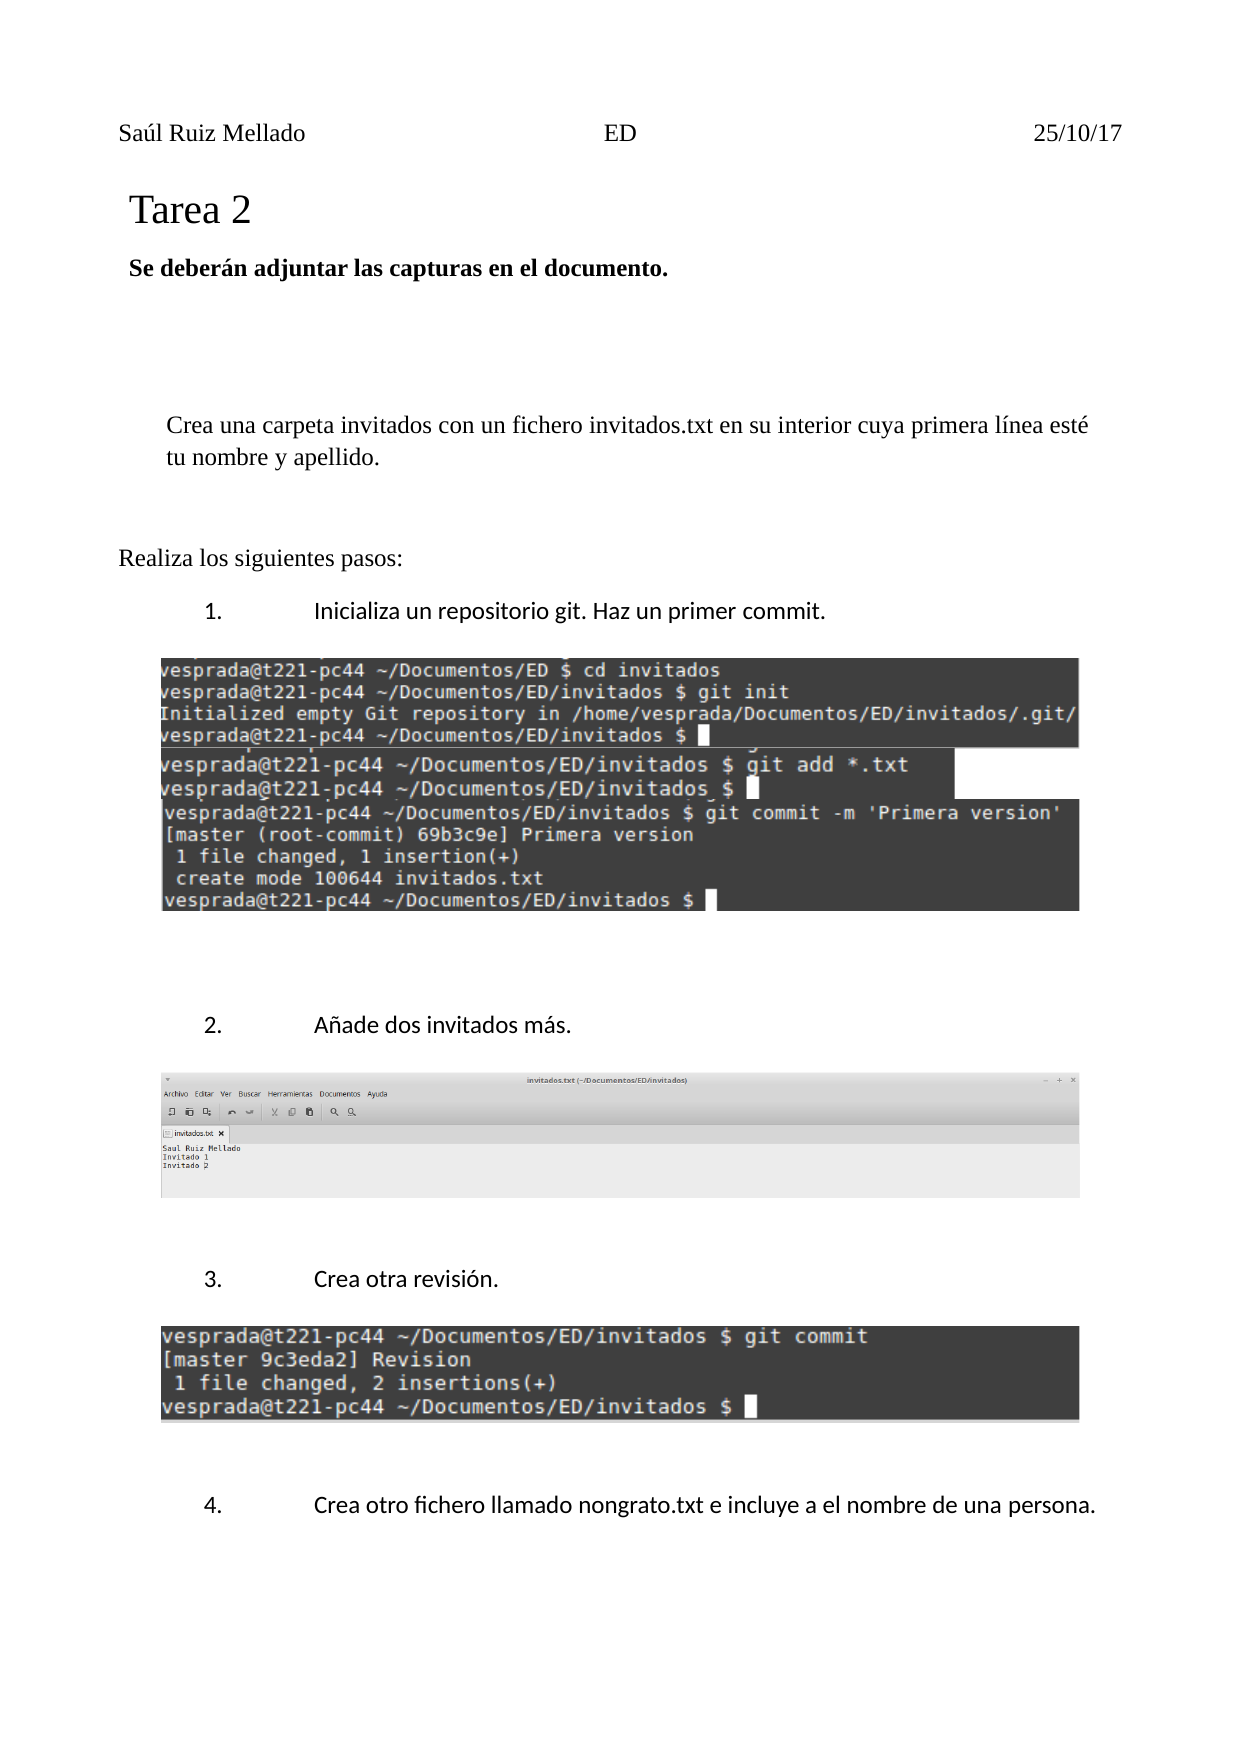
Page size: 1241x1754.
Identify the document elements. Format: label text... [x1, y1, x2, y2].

list Crea otra revisión. [204, 1263, 1122, 1294]
text Tarea 2 [129, 184, 1122, 232]
text Crea una carpeta invitados con un fichero invitados.txt en su interior cuya primera línea esté tu nombre y apellido. [166, 411, 1099, 470]
list Crea otro fichero llamado nongrato.txt e incluye a el nombre de una persona. [204, 1489, 1122, 1519]
picture [161, 1072, 1080, 1198]
list Inicializa un repositorio git. Haz un primer commit. [204, 595, 1122, 625]
picture [161, 1326, 1080, 1423]
picture [161, 658, 1080, 911]
list Añade dos invitados más. [204, 1009, 1122, 1039]
text Realiza los siguientes pasos: [118, 543, 1122, 572]
text Se deberán adjuntar las capturas en el documento. [129, 253, 1122, 282]
